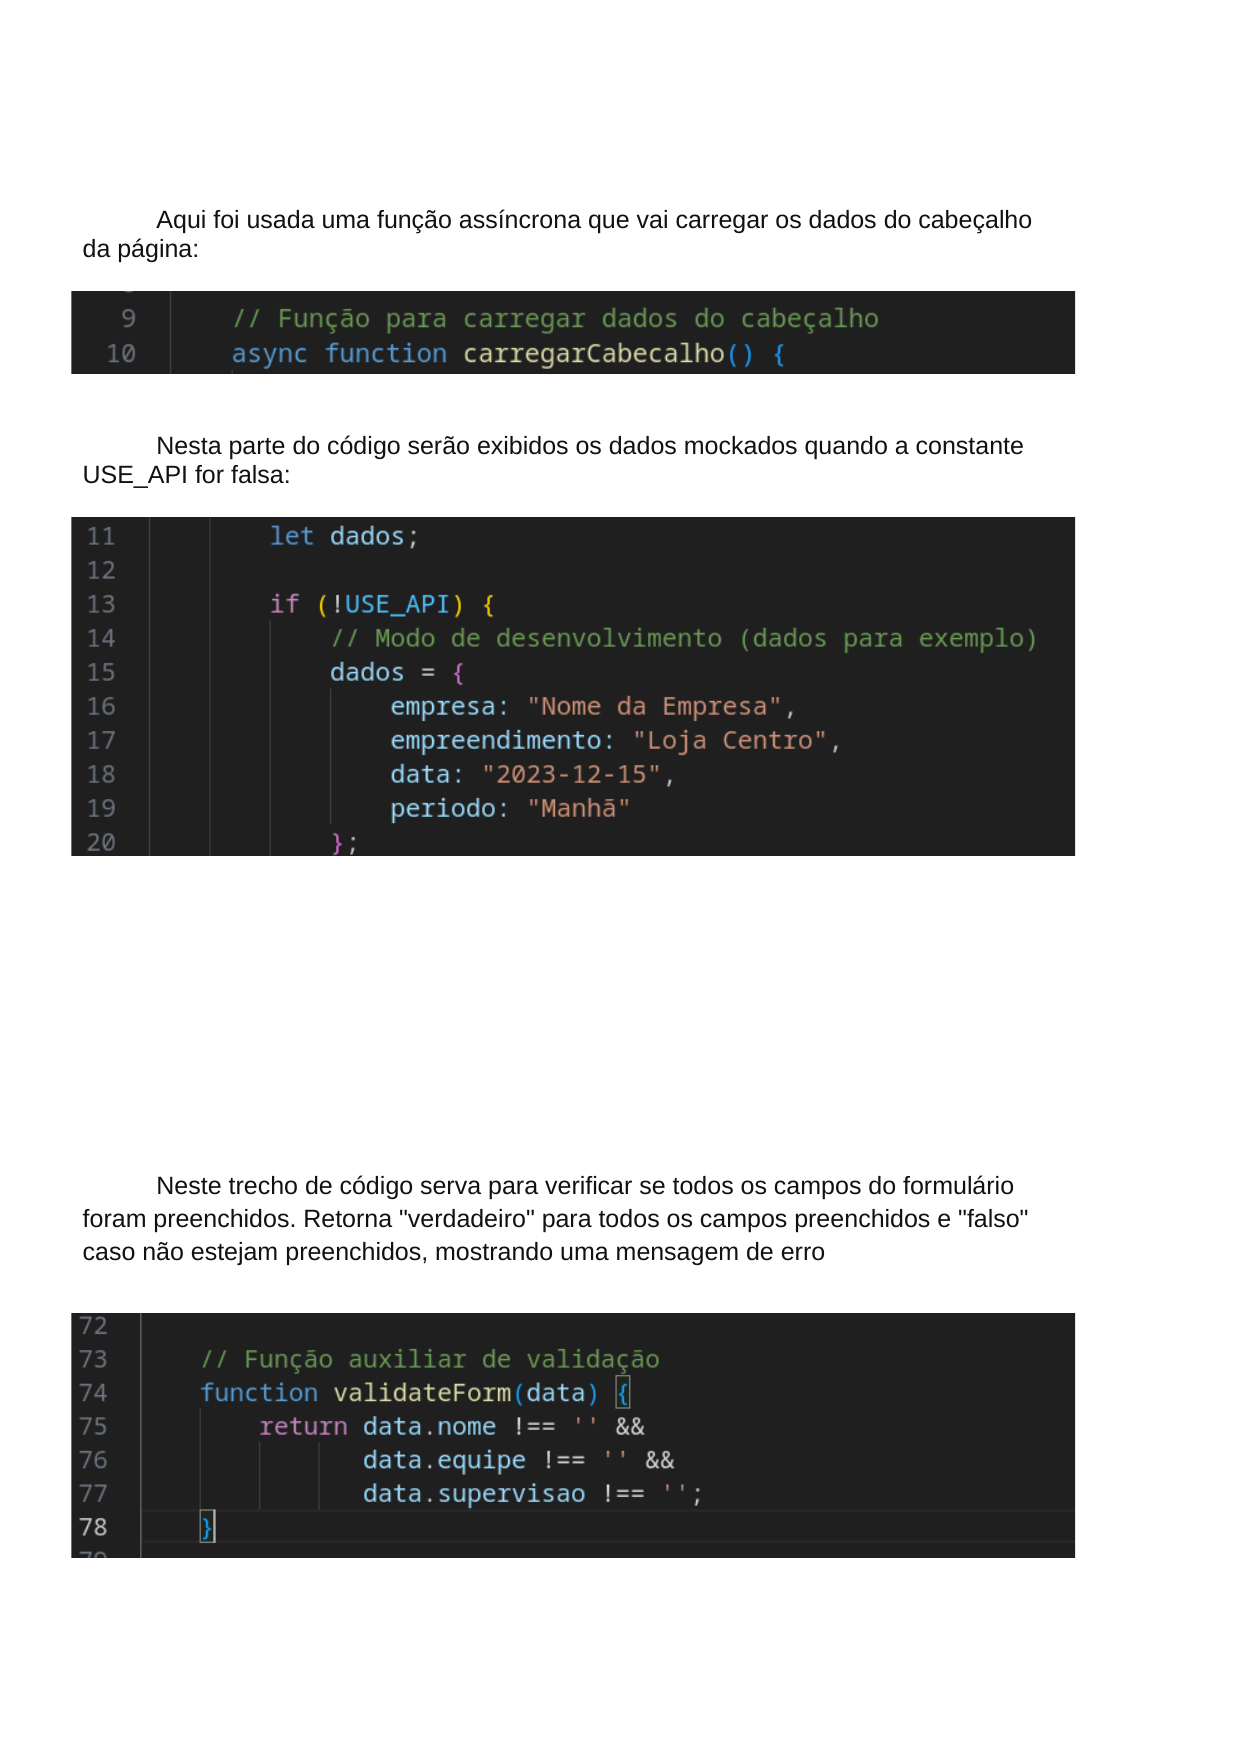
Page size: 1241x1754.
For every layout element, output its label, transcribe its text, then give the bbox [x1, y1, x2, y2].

text Nesta parte do código serão exibidos os dados mockados quando a constante USE_API for falsa: [82, 374, 1064, 488]
text Aqui foi usada uma função assíncrona que vai carregar os dados do cabeçalho da página: [82, 205, 1064, 263]
picture [71, 291, 1075, 374]
picture [71, 517, 1075, 856]
text Neste trecho de código serva para verificar se todos os campos do formulário foram preenchidos. Retorna "verdadeiro" para todos os campos preenchidos e "falso" caso não estejam preenchidos, mostrando uma mensagem de erro [82, 1171, 1064, 1266]
picture [71, 1313, 1075, 1558]
